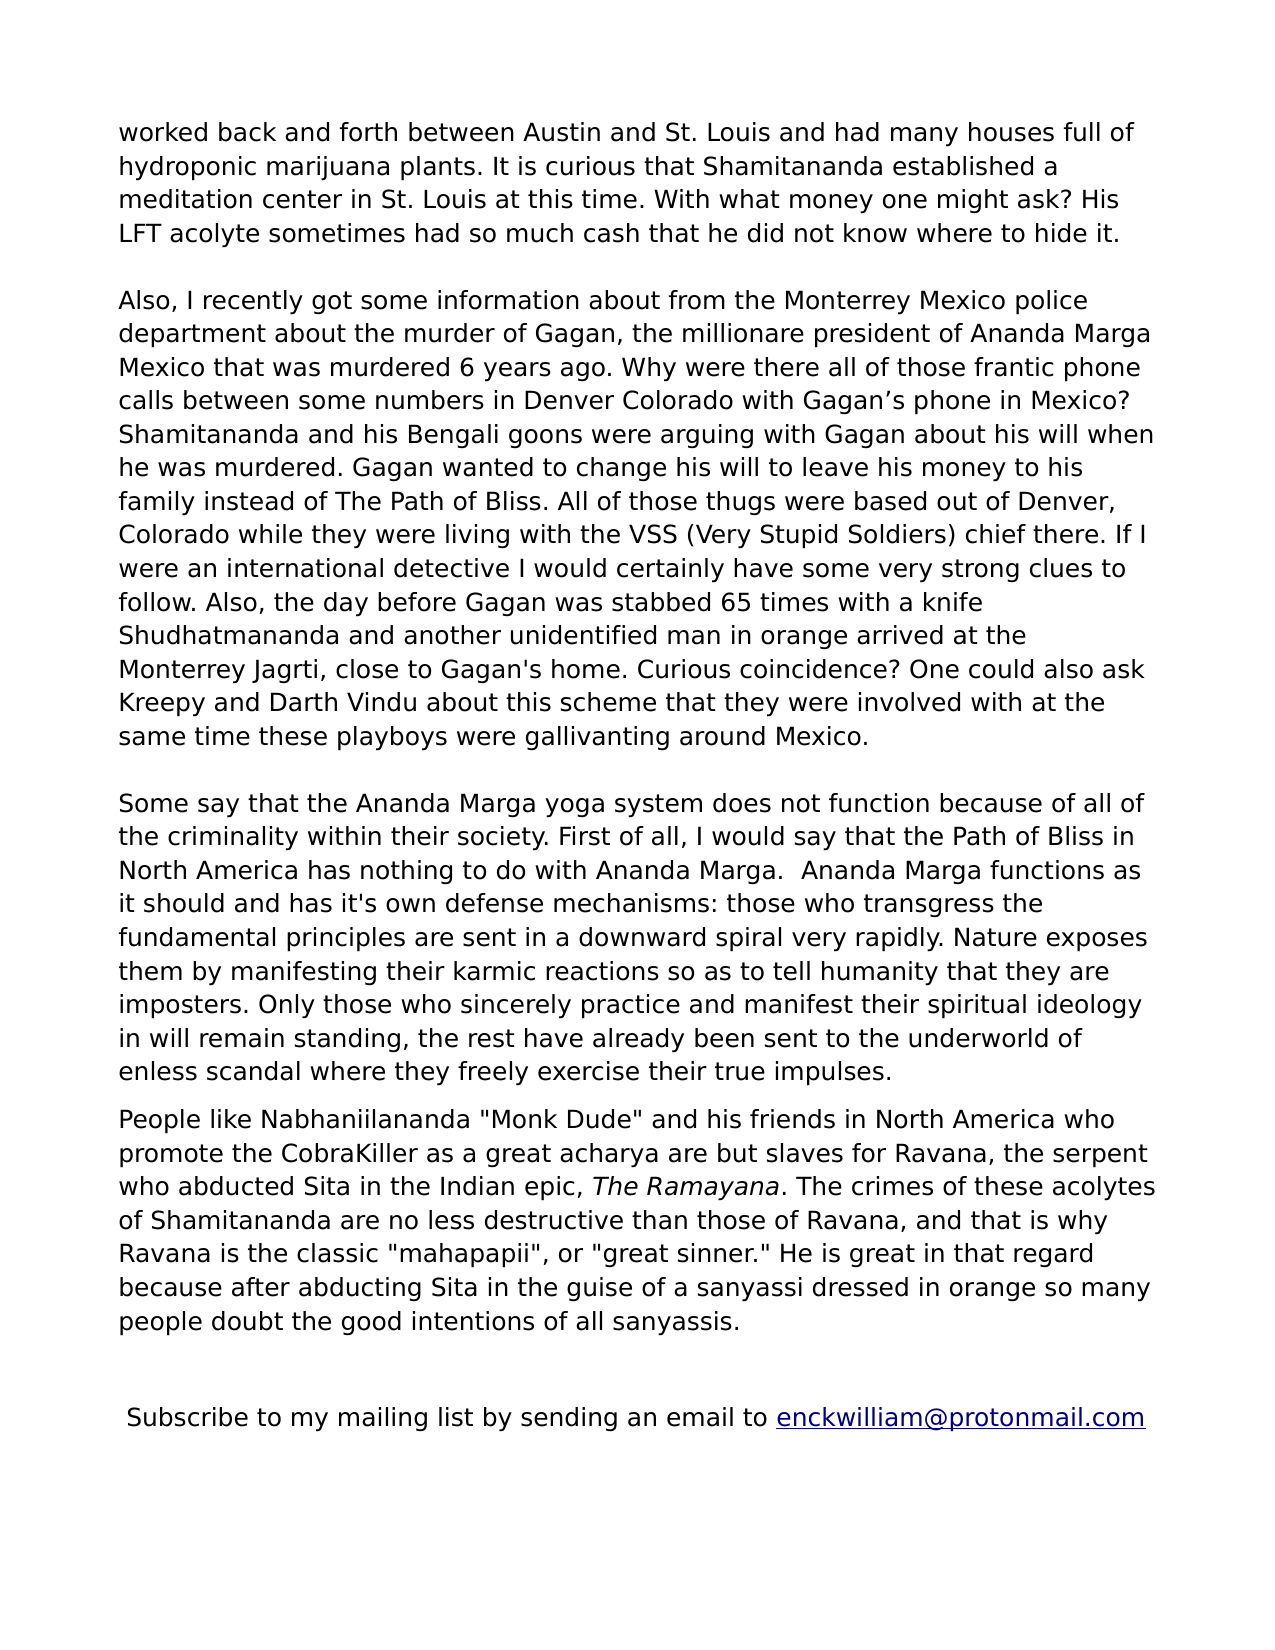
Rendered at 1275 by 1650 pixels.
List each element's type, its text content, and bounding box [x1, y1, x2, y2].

text worked back and forth between Austin and St. Louis and had many houses full of hydroponic marijuana plants. It is curious that Shamitananda established a meditation center in St. Louis at this time. With what money one might ask? His LFT acolyte sometimes had so much cash that he did not know where to hide it. Also, I recently got some information about from the Monterrey Mexico police department about the murder of Gagan, the millionare president of Ananda Marga Mexico that was murdered 6 years ago. Why were there all of those frantic phone calls between some numbers in Denver Colorado with Gagan’s phone in Mexico? Shamitananda and his Bengali goons were arguing with Gagan about his will when he was murdered. Gagan wanted to change his will to leave his money to his family instead of The Path of Bliss. All of those thugs were based out of Denver, Colorado while they were living with the VSS (Very Stupid Soldiers) chief there. If I were an international detective I would certainly have some very strong clues to follow. Also, the day before Gagan was stabbed 65 times with a knife Shudhatmananda and another unidentified man in orange arrived at the Monterrey Jagrti, close to Gagan's home. Curious coincidence? One could also ask Kreepy and Darth Vindu about this scheme that they were involved with at the same time these playboys were gallivanting around Mexico. Some say that the Ananda Marga yoga system does not function because of all of the criminality within their society. First of all, I would say that the Path of Bliss in North America has nothing to do with Ananda Marga. Ananda Marga functions as it should and has it's own defense mechanisms: those who transgress the fundamental principles are sent in a downward spiral very rapidly. Nature exposes them by manifesting their karmic reactions so as to tell humanity that they are imposters. Only those who sincerely practice and manifest their spiritual ideology in will remain standing, the rest have already been sent to the underworld of enless scandal where they freely exercise their true impulses. [118, 118, 1157, 1086]
text Subscribe to my mailing list by sending an email to enckwilliam@protonmail.com [118, 1403, 1157, 1432]
text People like Nabhaniilananda "Monk Dude" and his friends in North America who promote the CobraKiller as a great acharya are but slaves for Ravana, the serpent who abducted Sita in the Indian epic, The Ramayana. The crimes of these acolytes of Shamitananda are no less destructive than those of Ravana, and that is why Ravana is the classic "mahapapii", or "great sinner." He is great in that regard because after abducting Sita in the guise of a sanyassi dressed in orange so many people doubt the good intentions of all sanyassis. [118, 1105, 1157, 1336]
